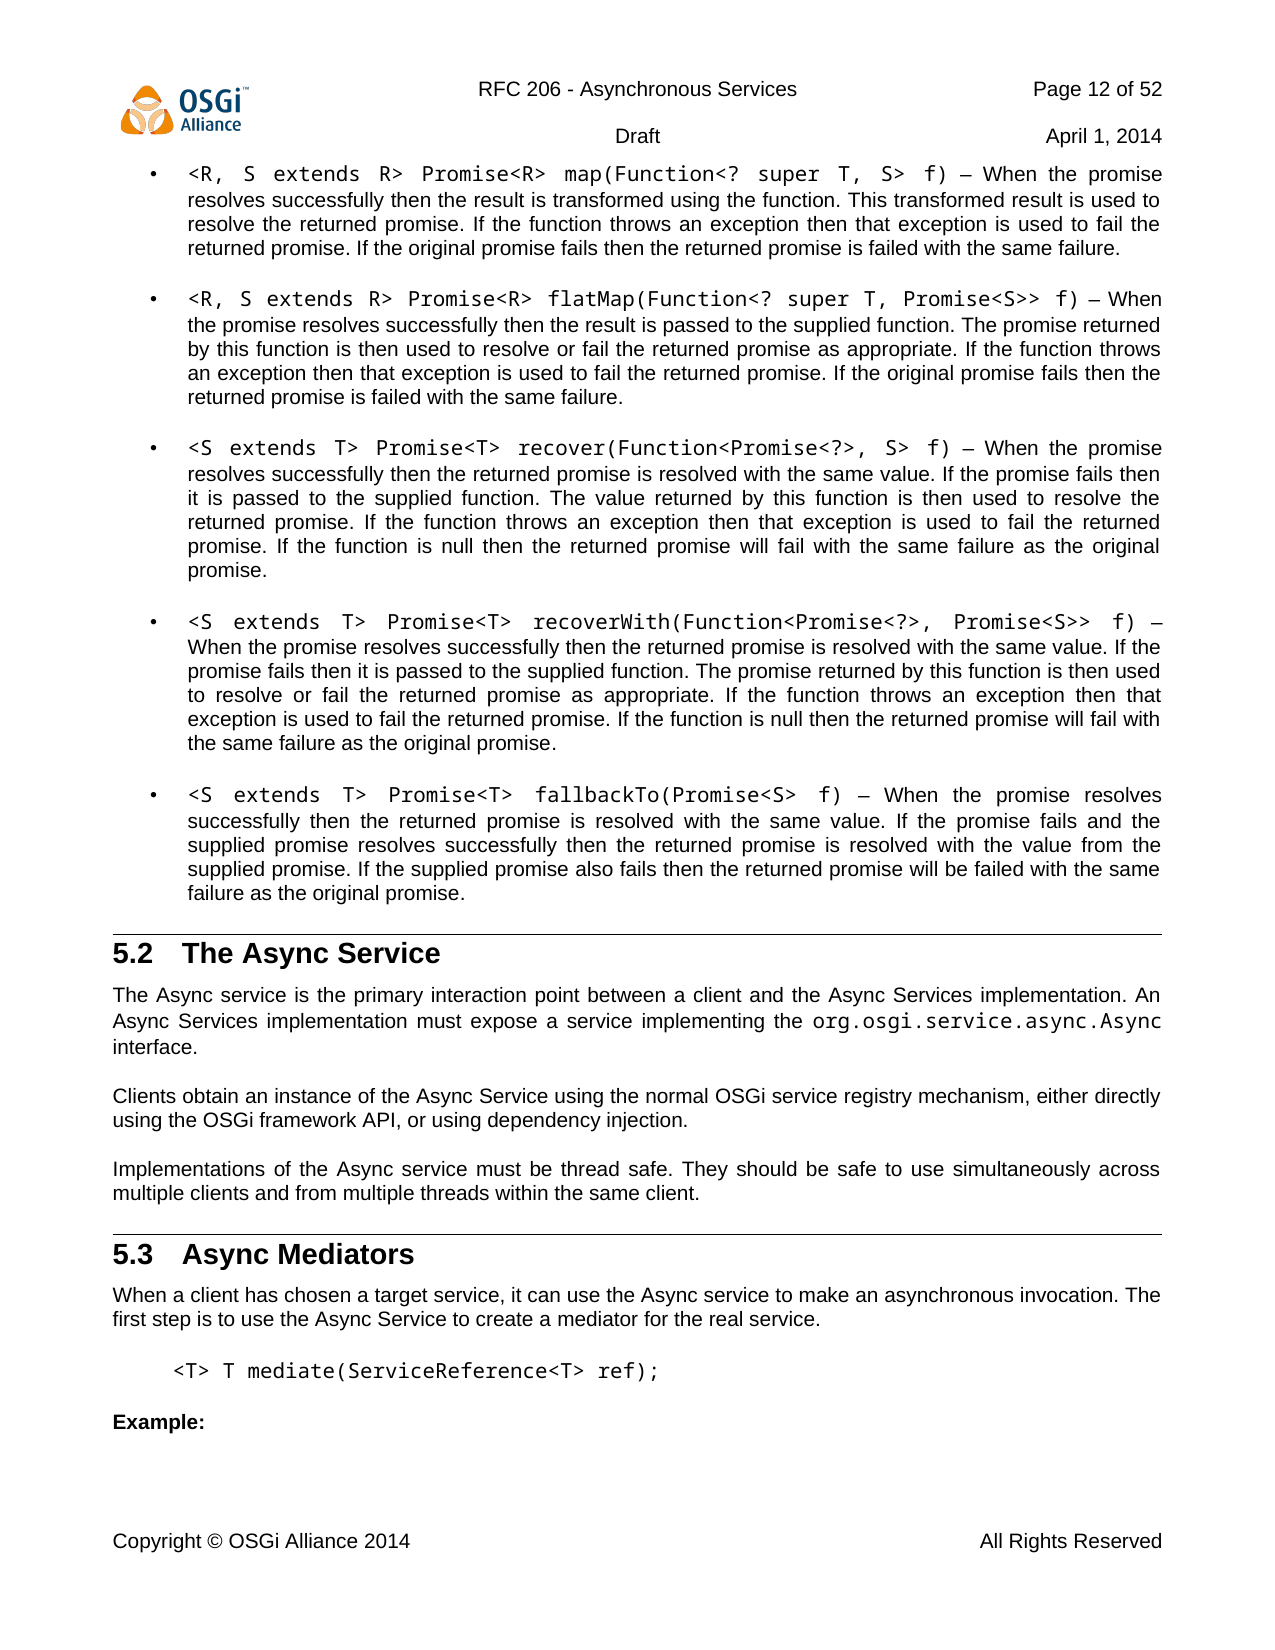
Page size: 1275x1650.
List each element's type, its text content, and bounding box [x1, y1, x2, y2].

list <S extends T> Promise<T> recoverWith(Function<Promise<?>, Promise<S>> f) – When the promise resolves successfully then the returned promise is resolved with the same value. If the promise fails then it is passed to the supplied function. The promise returned by this function is then used to resolve or fail the returned promise as appropriate. If the function throws an exception then that exception is used to fail the returned promise. If the function is null then the returned promise will fail with the same failure as the original promise. [150, 607, 1162, 755]
list <R, S extends R> Promise<R> map(Function<? super T, S> f) – When the promise resolves successfully then the result is transformed using the function. This transformed result is used to resolve the returned promise. If the function throws an exception then that exception is used to fail the returned promise. If the original promise fails then the returned promise is failed with the same failure. [150, 159, 1162, 259]
subtitle The Async Service [112, 935, 1162, 970]
text When a client has chosen a target service, it can use the Async service to make an asynchronous invocation. The first step is to use the Async Service to create a mediator for the real service. [112, 1283, 1162, 1331]
text <T> T mediate(ServiceReference<T> ref); [172, 1356, 1162, 1384]
text The Async service is the primary interaction point between a client and the Async Services implementation. An Async Services implementation must expose a service implementing the org.osgi.service.async.Async interface. [112, 983, 1162, 1059]
subtitle Async Mediators [112, 1235, 1162, 1271]
text Implementations of the Async service must be thread safe. They should be safe to use simultaneously across multiple clients and from multiple threads within the same client. [112, 1157, 1162, 1205]
picture [113, 78, 257, 142]
list <S extends T> Promise<T> recover(Function<Promise<?>, S> f) – When the promise resolves successfully then the returned promise is resolved with the same value. If the promise fails then it is passed to the supplied function. The value returned by this function is then used to resolve the returned promise. If the function throws an exception then that exception is used to fail the returned promise. If the function is null then the returned promise will fail with the same failure as the original promise. [150, 433, 1162, 582]
list <S extends T> Promise<T> fallbackTo(Promise<S> f) – When the promise resolves successfully then the returned promise is resolved with the same value. If the promise fails and the supplied promise resolves successfully then the returned promise is resolved with the value from the supplied promise. If the supplied promise also fails then the returned promise will be failed with the same failure as the original promise. [150, 780, 1162, 904]
list <R, S extends R> Promise<R> flatMap(Function<? super T, Promise<S>> f) – When the promise resolves successfully then the result is passed to the supplied function. The promise returned by this function is then used to resolve or fail the returned promise as appropriate. If the function throws an exception then that exception is used to fail the returned promise. If the original promise fails then the returned promise is failed with the same failure. [150, 284, 1162, 408]
text Example: [112, 1409, 1162, 1433]
text Clients obtain an instance of the Async Service using the normal OSGi service registry mechanism, either directly using the OSGi framework API, or using dependency injection. [112, 1084, 1162, 1132]
